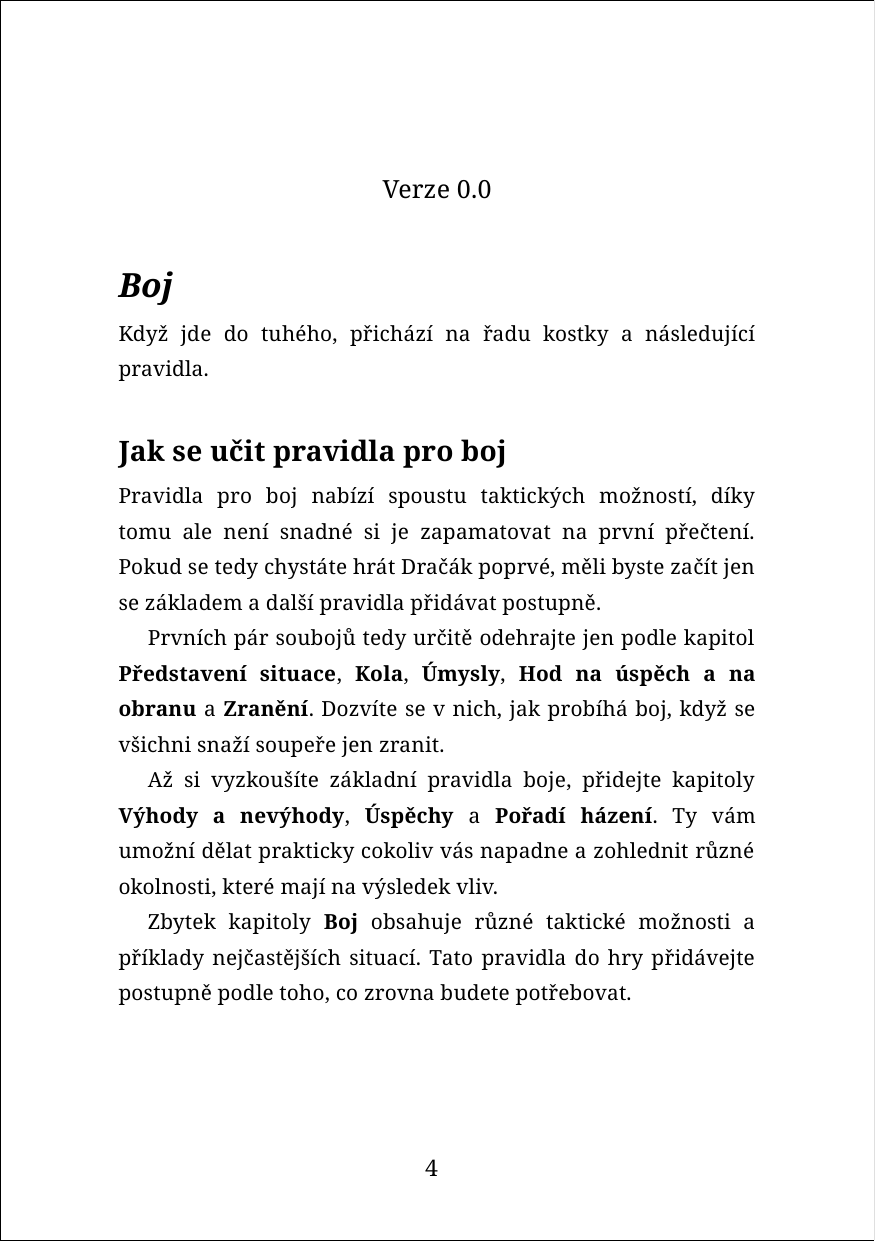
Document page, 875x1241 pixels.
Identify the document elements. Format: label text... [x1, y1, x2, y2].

subtitle Boj [118, 262, 756, 307]
text Pravidla pro boj nabízí spoustu taktických možností, díky tomu ale není snadné si je zapamatovat na první přečtení. Pokud se tedy chystáte hrát Dračák poprvé, měli byste začít jen se základem a další pravidla přidávat postupně. Prvních pár soubojů tedy určitě odehrajte jen podle kapitol Představení situace, Kola, Úmysly, Hod na úspěch a na obranu a Zranění. Dozvíte se v nich, jak probíhá boj, když se všichni snaží soupeře jen zranit. Až si vyzkoušíte základní pravidla boje, přidejte kapitoly Výhody a nevýhody, Úspěchy a Pořadí házení. Ty vám umožní dělat prakticky cokoliv vás napadne a zohlednit různé okolnosti, které mají na výsledek vliv. Zbytek kapitoly Boj obsahuje různé taktické možnosti a příklady nejčastějších situací. Tato pravidla do hry přidávejte postupně podle toho, co zrovna budete potřebovat. [118, 481, 756, 1007]
text Když jde do tuhého, přichází na řadu kostky a následující pravidla. [118, 319, 756, 383]
subtitle Jak se učit pravidla pro boj [118, 431, 756, 469]
text Verze 0.0 [118, 172, 756, 206]
